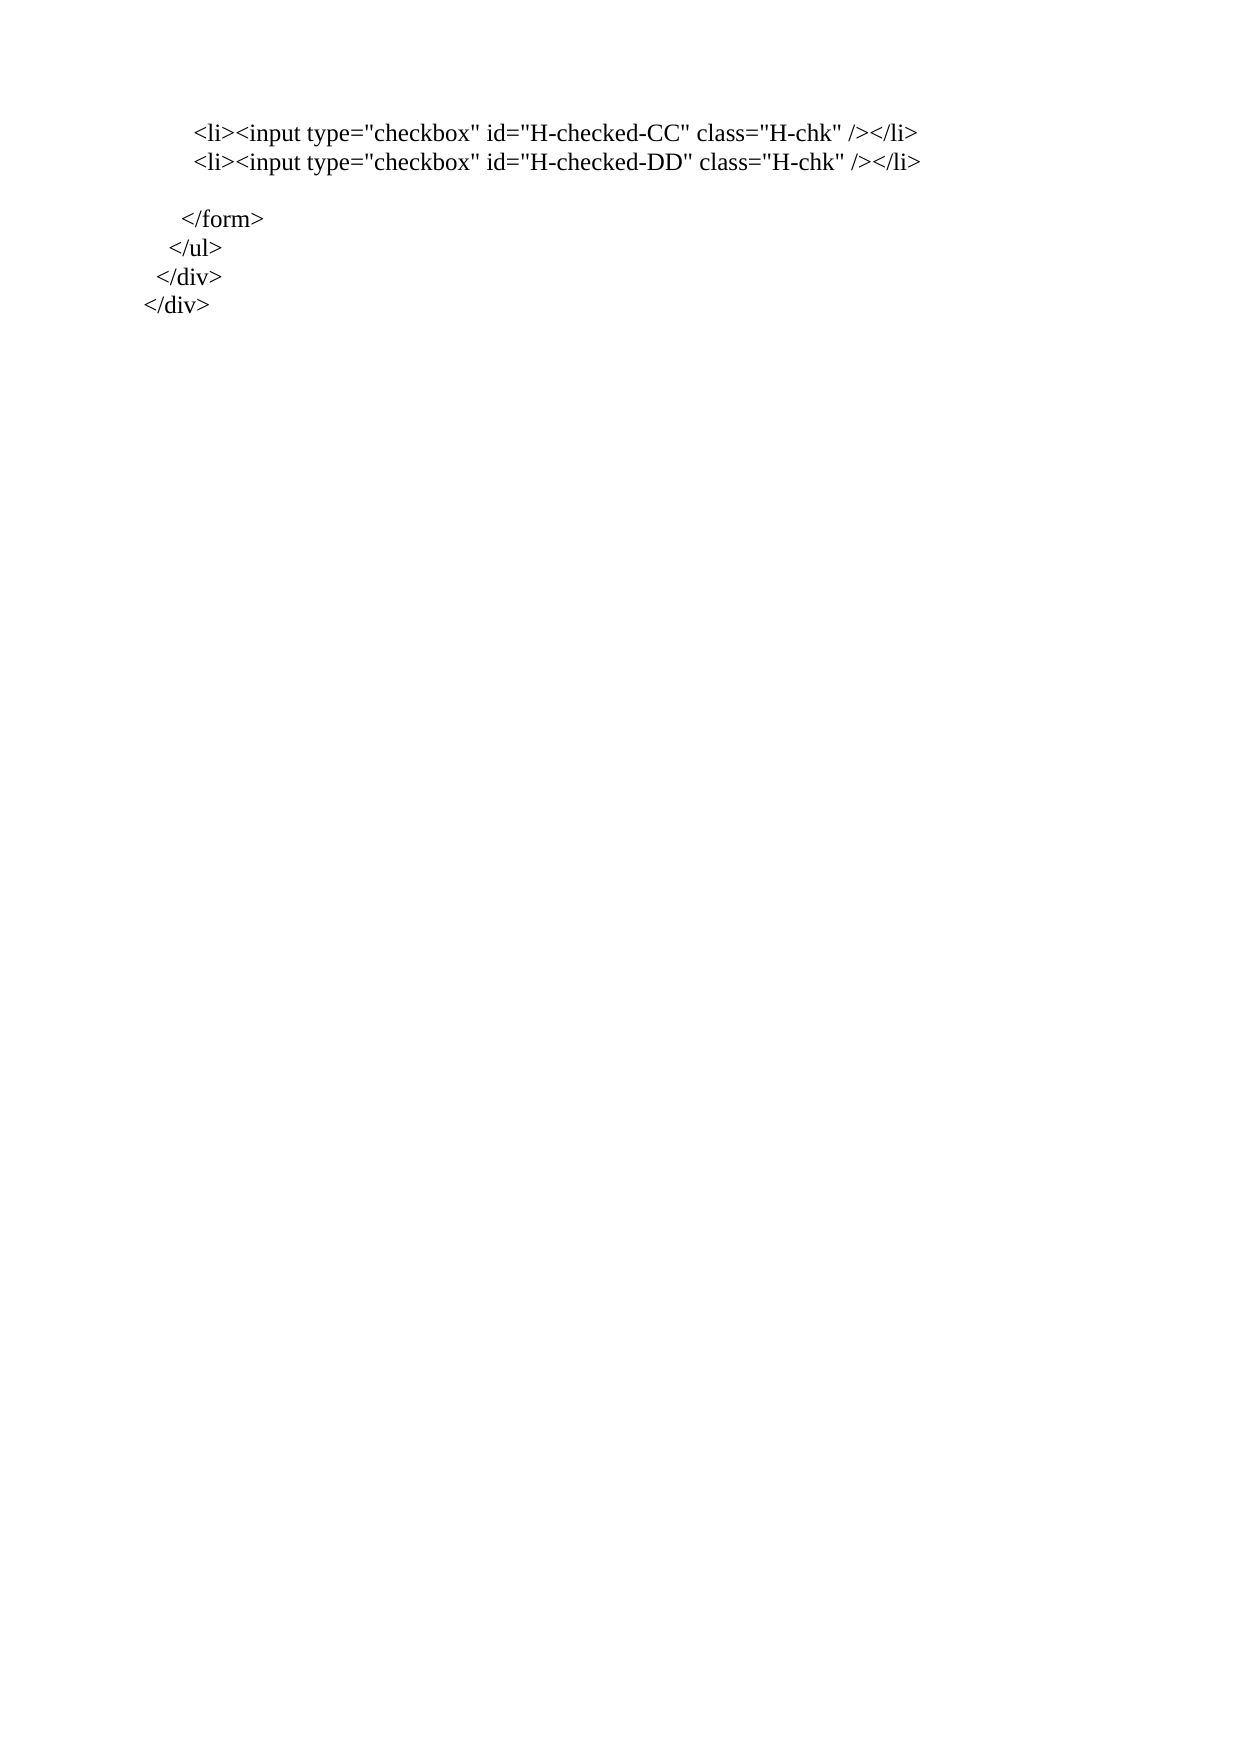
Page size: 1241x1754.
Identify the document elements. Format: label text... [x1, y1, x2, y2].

text <li><input type="checkbox" id="H-checked-DD" class="H-chk" /></li> [118, 147, 1122, 176]
text </ul> [118, 233, 1122, 262]
text </div> [118, 291, 1122, 319]
text </div> [118, 262, 1122, 291]
text </form> [118, 204, 1122, 233]
text <li><input type="checkbox" id="H-checked-CC" class="H-chk" /></li> [118, 118, 1122, 147]
